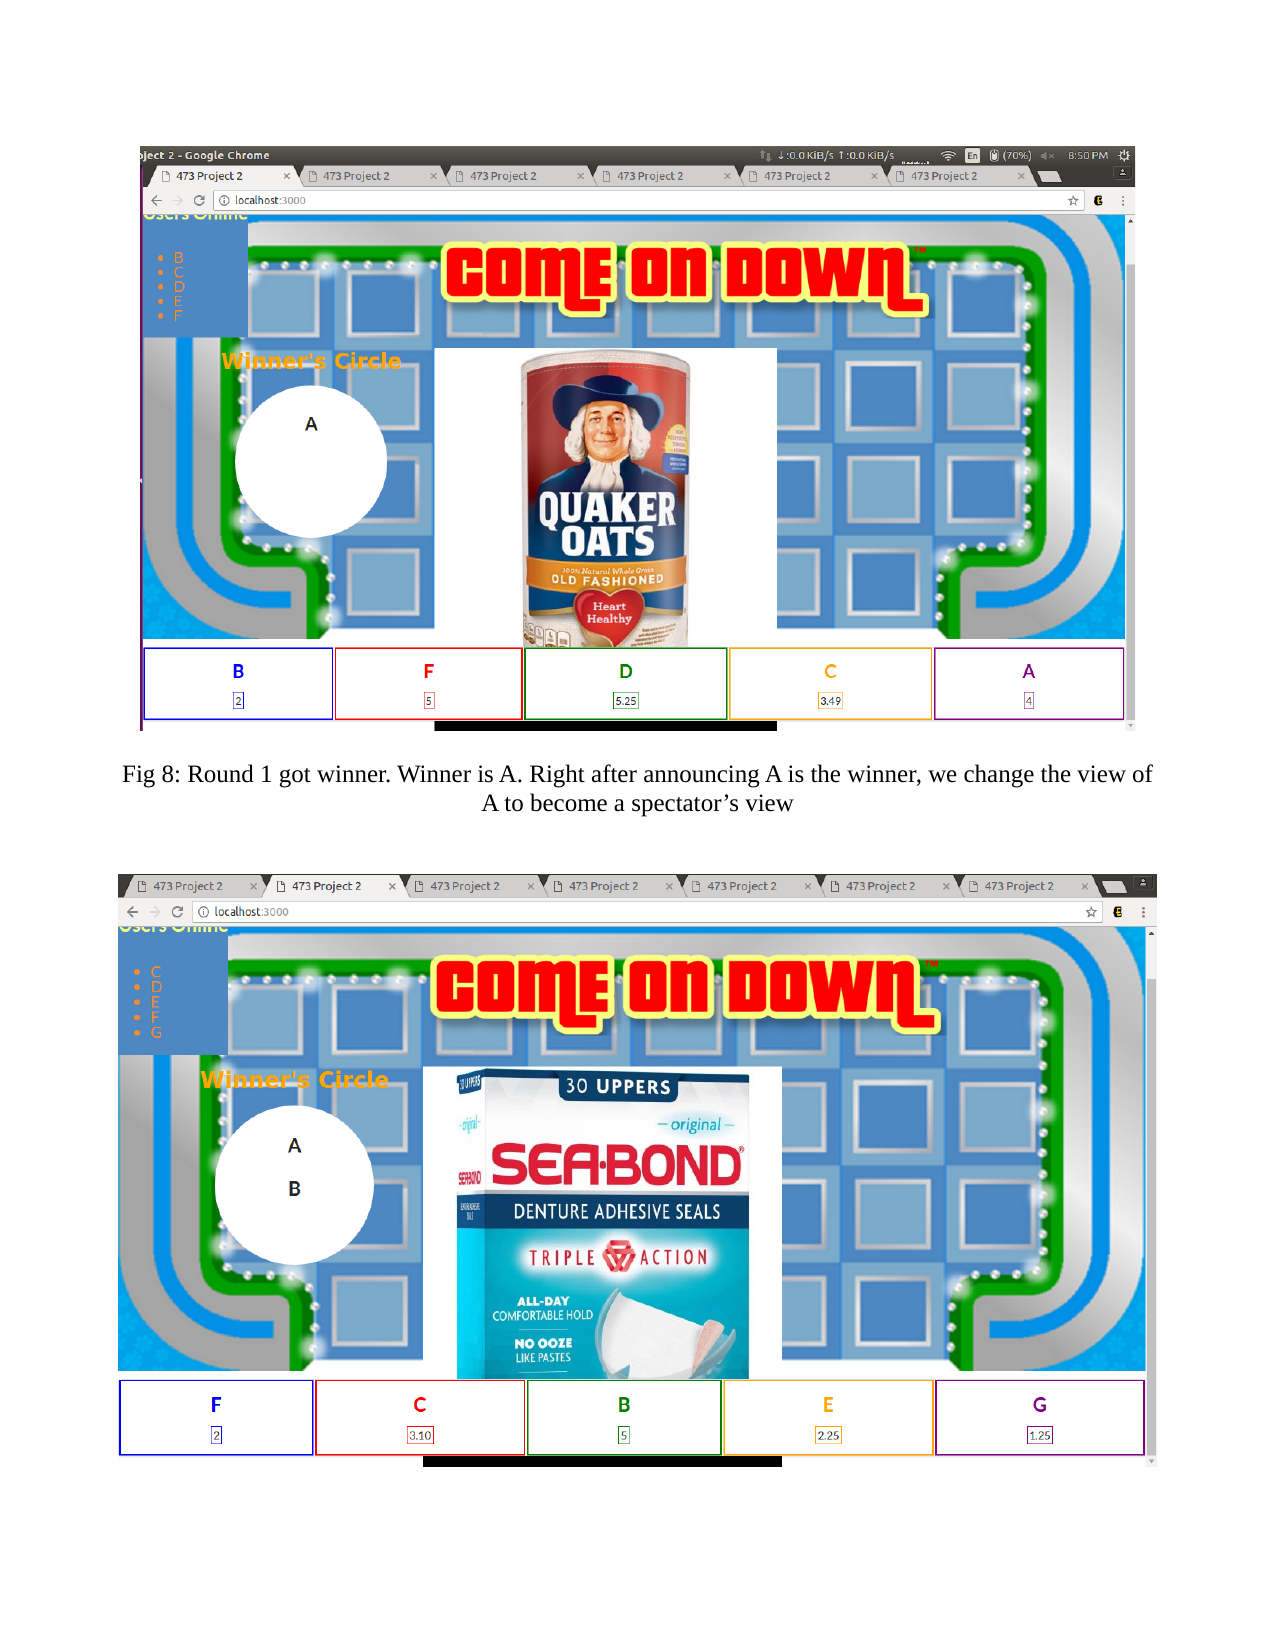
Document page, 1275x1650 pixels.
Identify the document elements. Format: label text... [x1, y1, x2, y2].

picture [118, 874, 1157, 1467]
picture [140, 146, 1136, 731]
text Fig 8: Round 1 got winner. Winner is A. Right after announcing A is the winner, we change the view of A to become a spectator’s view [118, 759, 1157, 817]
